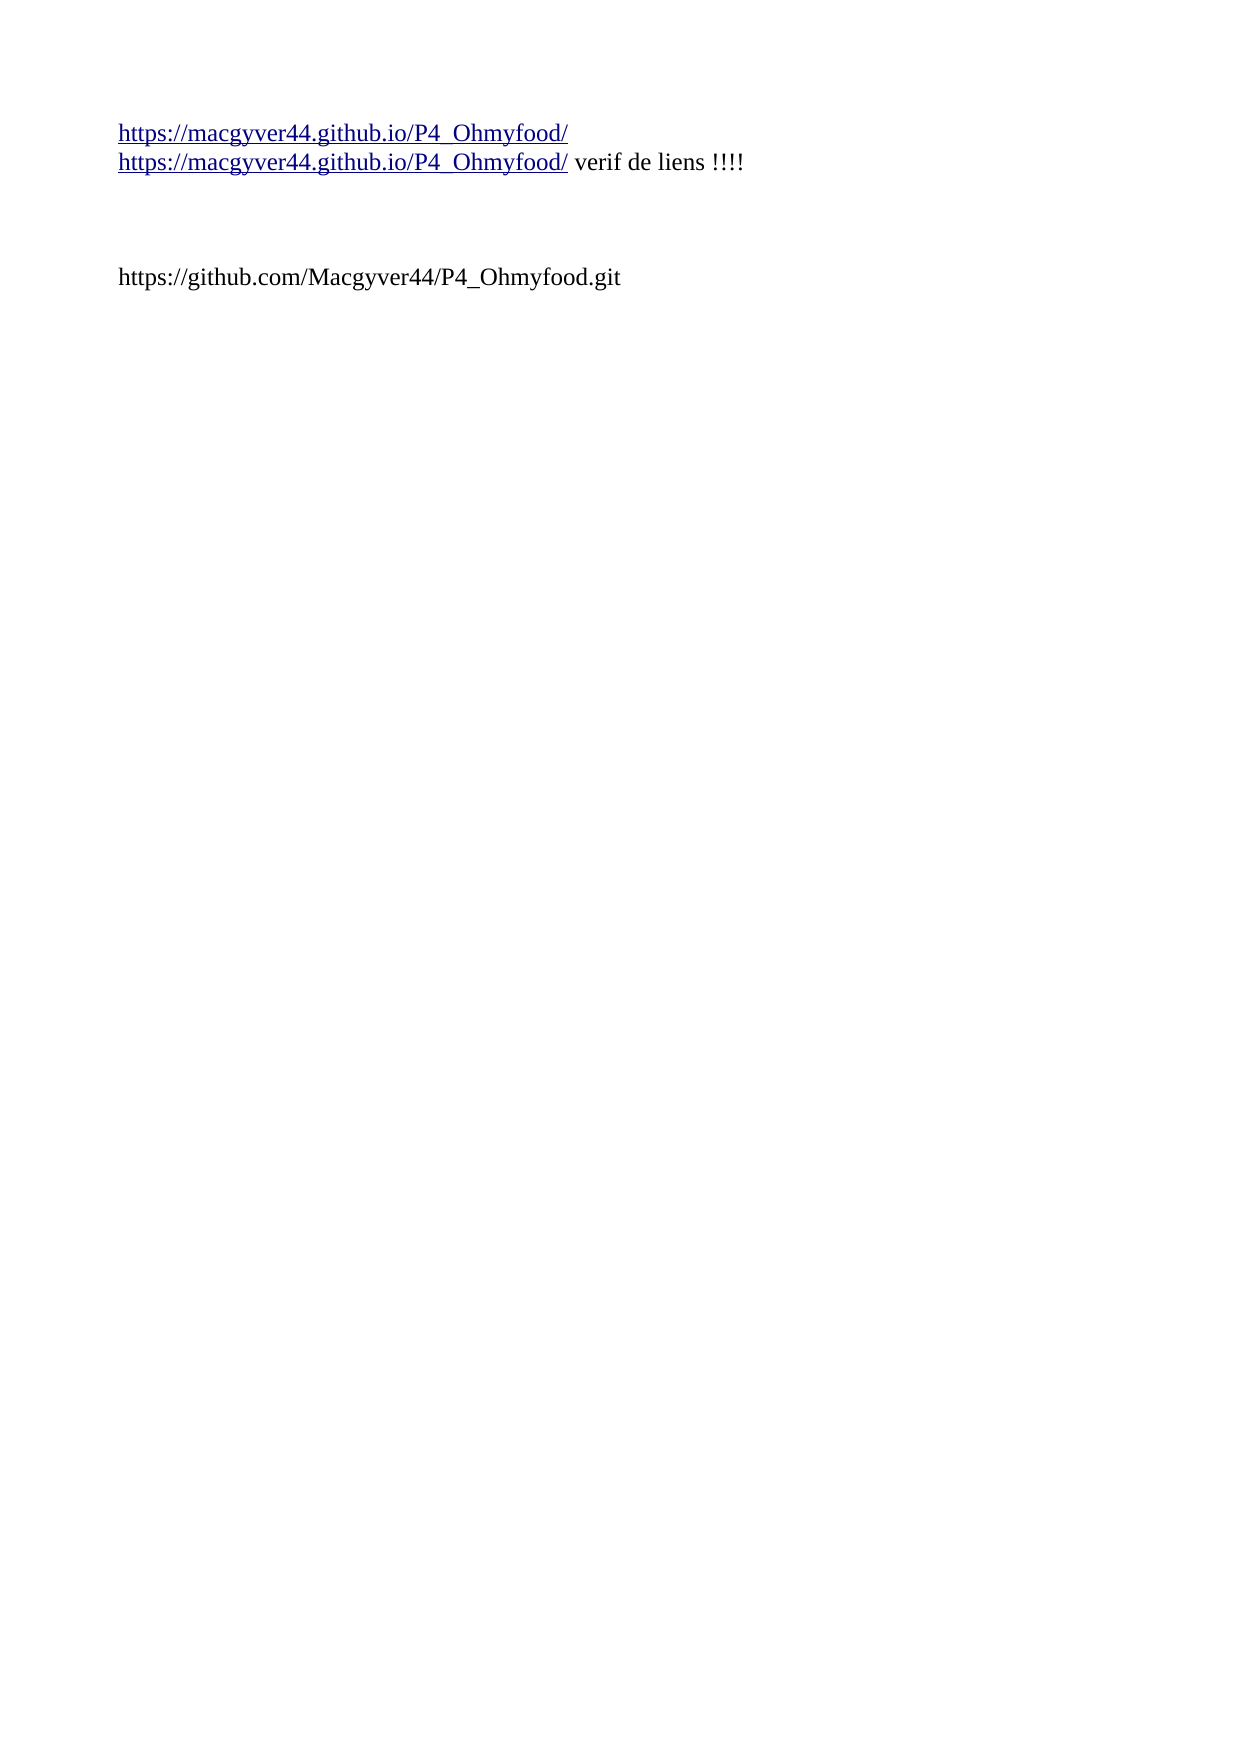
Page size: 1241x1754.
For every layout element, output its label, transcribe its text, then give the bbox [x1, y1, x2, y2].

text https://github.com/Macgyver44/P4_Ohmyfood.git [118, 262, 1122, 291]
text https://macgyver44.github.io/P4_Ohmyfood/ verif de liens !!!! [118, 147, 1122, 176]
text https://macgyver44.github.io/P4_Ohmyfood/ [118, 118, 1122, 147]
